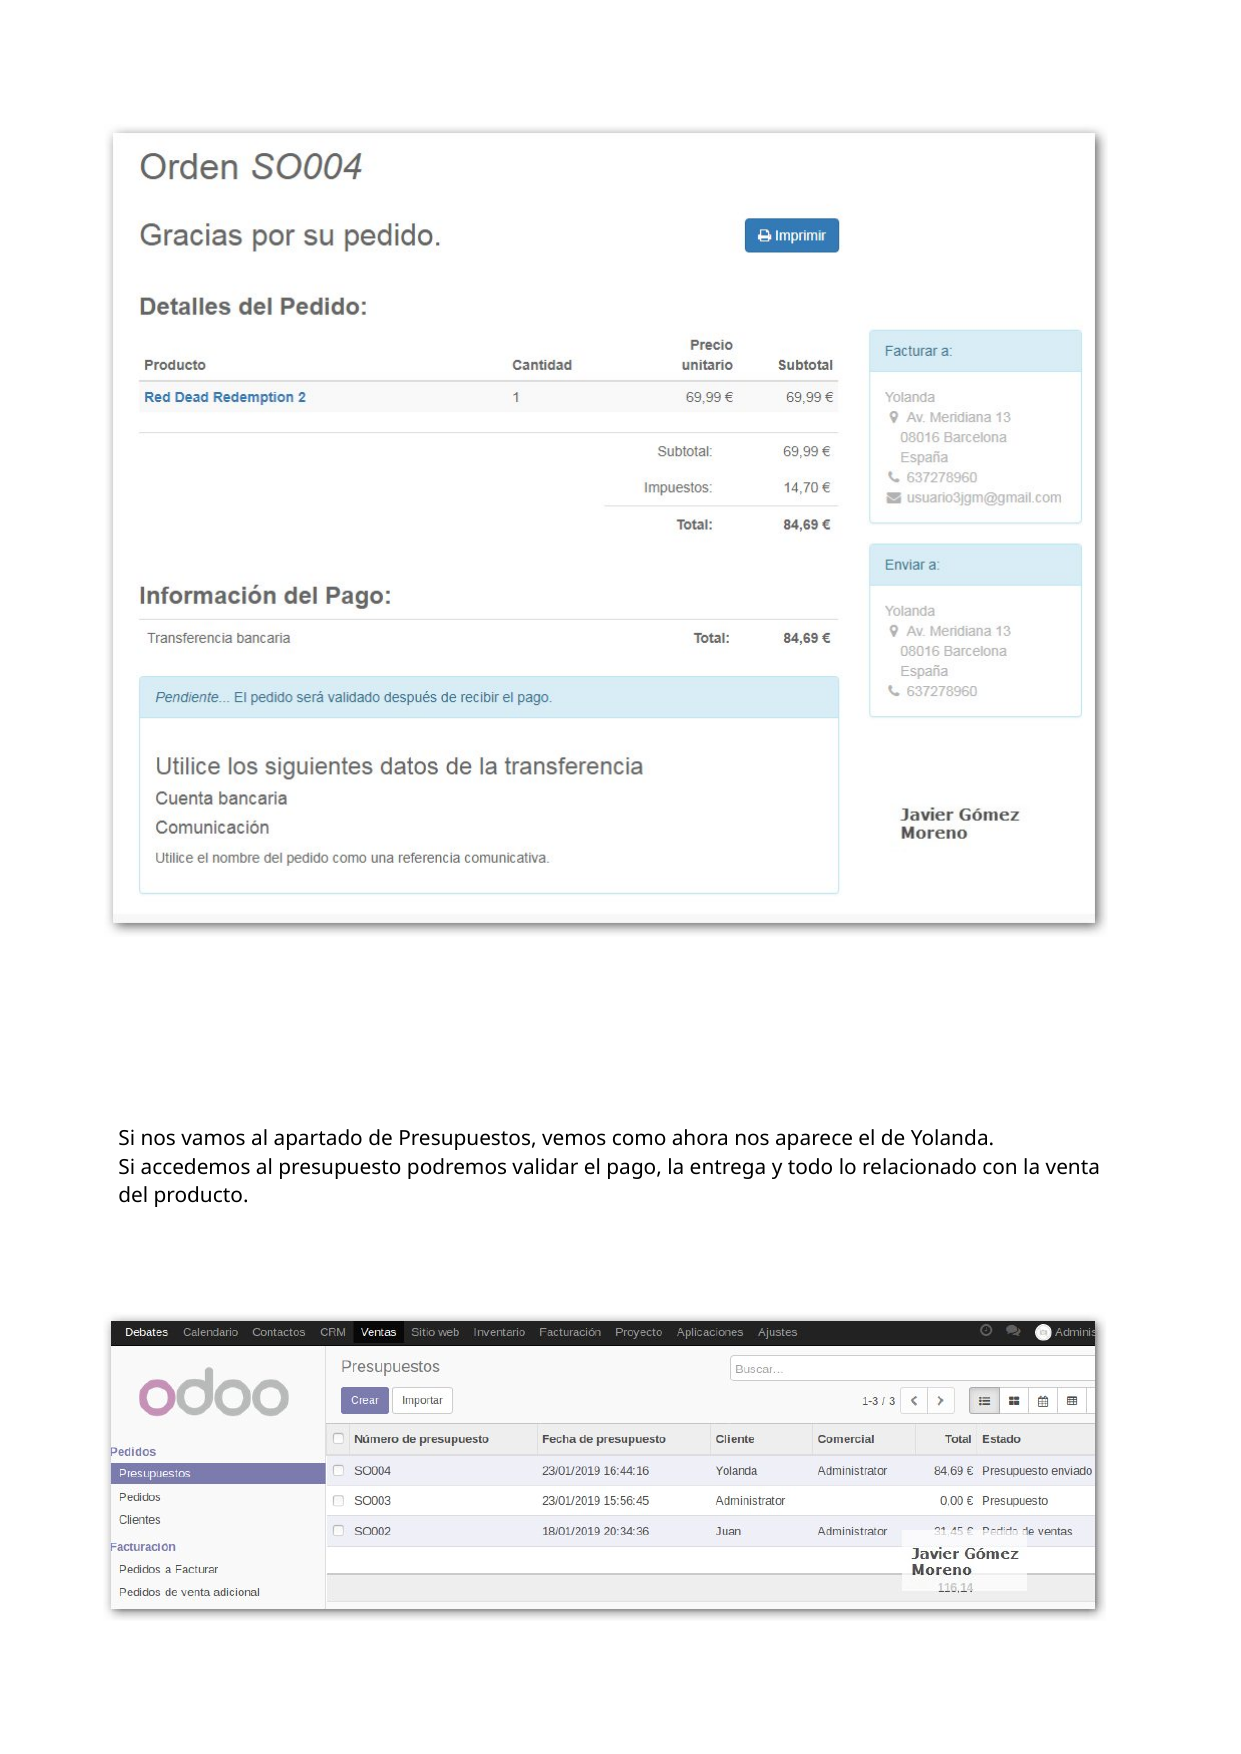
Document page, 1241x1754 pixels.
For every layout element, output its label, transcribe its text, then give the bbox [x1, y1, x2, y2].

text Si nos vamos al apartado de Presupuestos, vemos como ahora nos aparece el de Yolanda. [118, 1123, 1122, 1152]
picture [102, 1312, 1107, 1621]
text Si accedemos al presupuesto podremos validar el pago, la entrega y todo lo relacionado con la venta del producto. [118, 1152, 1122, 1209]
picture [104, 124, 1108, 937]
